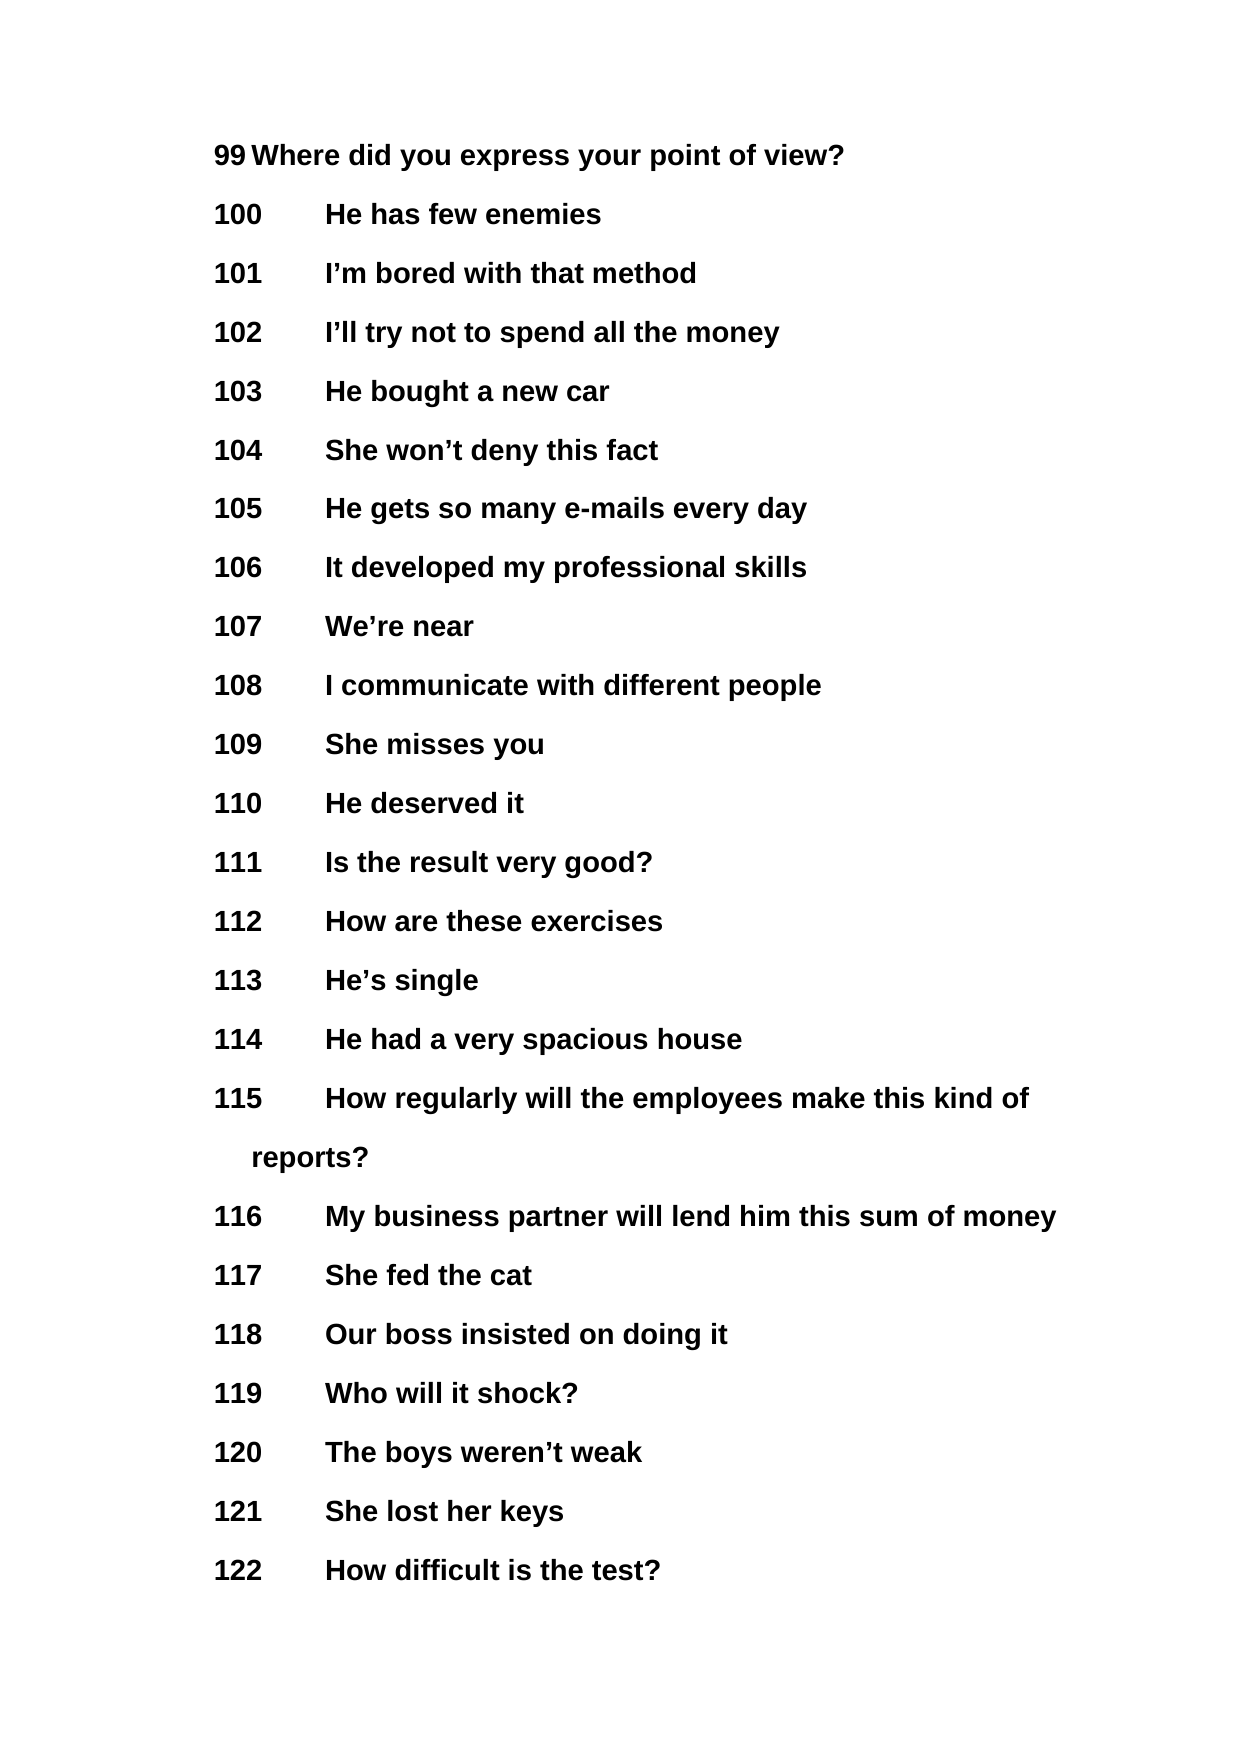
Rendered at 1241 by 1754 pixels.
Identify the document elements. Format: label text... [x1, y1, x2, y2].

list He’s single [213, 943, 1152, 1002]
list The boys weren’t weak [213, 1415, 1152, 1474]
list He had a very spacious house [213, 1002, 1152, 1061]
list He gets so many e-mails every day [213, 472, 1152, 531]
list How are these exercises [213, 884, 1152, 943]
list I’m bored with that method [213, 236, 1152, 295]
list She misses you [213, 708, 1152, 767]
list She won’t deny this fact [213, 413, 1152, 472]
list Is the result very good? [213, 826, 1152, 884]
list He deserved it [213, 767, 1152, 826]
list Our boss insisted on doing it [213, 1297, 1152, 1356]
list She fed the cat [213, 1238, 1152, 1297]
list How difficult is the test? [213, 1533, 1152, 1592]
list It developed my professional skills [213, 531, 1152, 590]
list He bought a new car [213, 354, 1152, 413]
list He has few enemies [213, 177, 1152, 236]
list Where did you express your point of view? [213, 118, 1152, 177]
list Who will it shock? [213, 1356, 1152, 1415]
list How regularly will the employees make this kind of reports? [213, 1061, 1152, 1179]
list I communicate with different people [213, 649, 1152, 708]
list We’re near [213, 590, 1152, 649]
list My business partner will lend him this sum of money [213, 1179, 1152, 1238]
list She lost her keys [213, 1474, 1152, 1533]
list I’ll try not to spend all the money [213, 295, 1152, 354]
